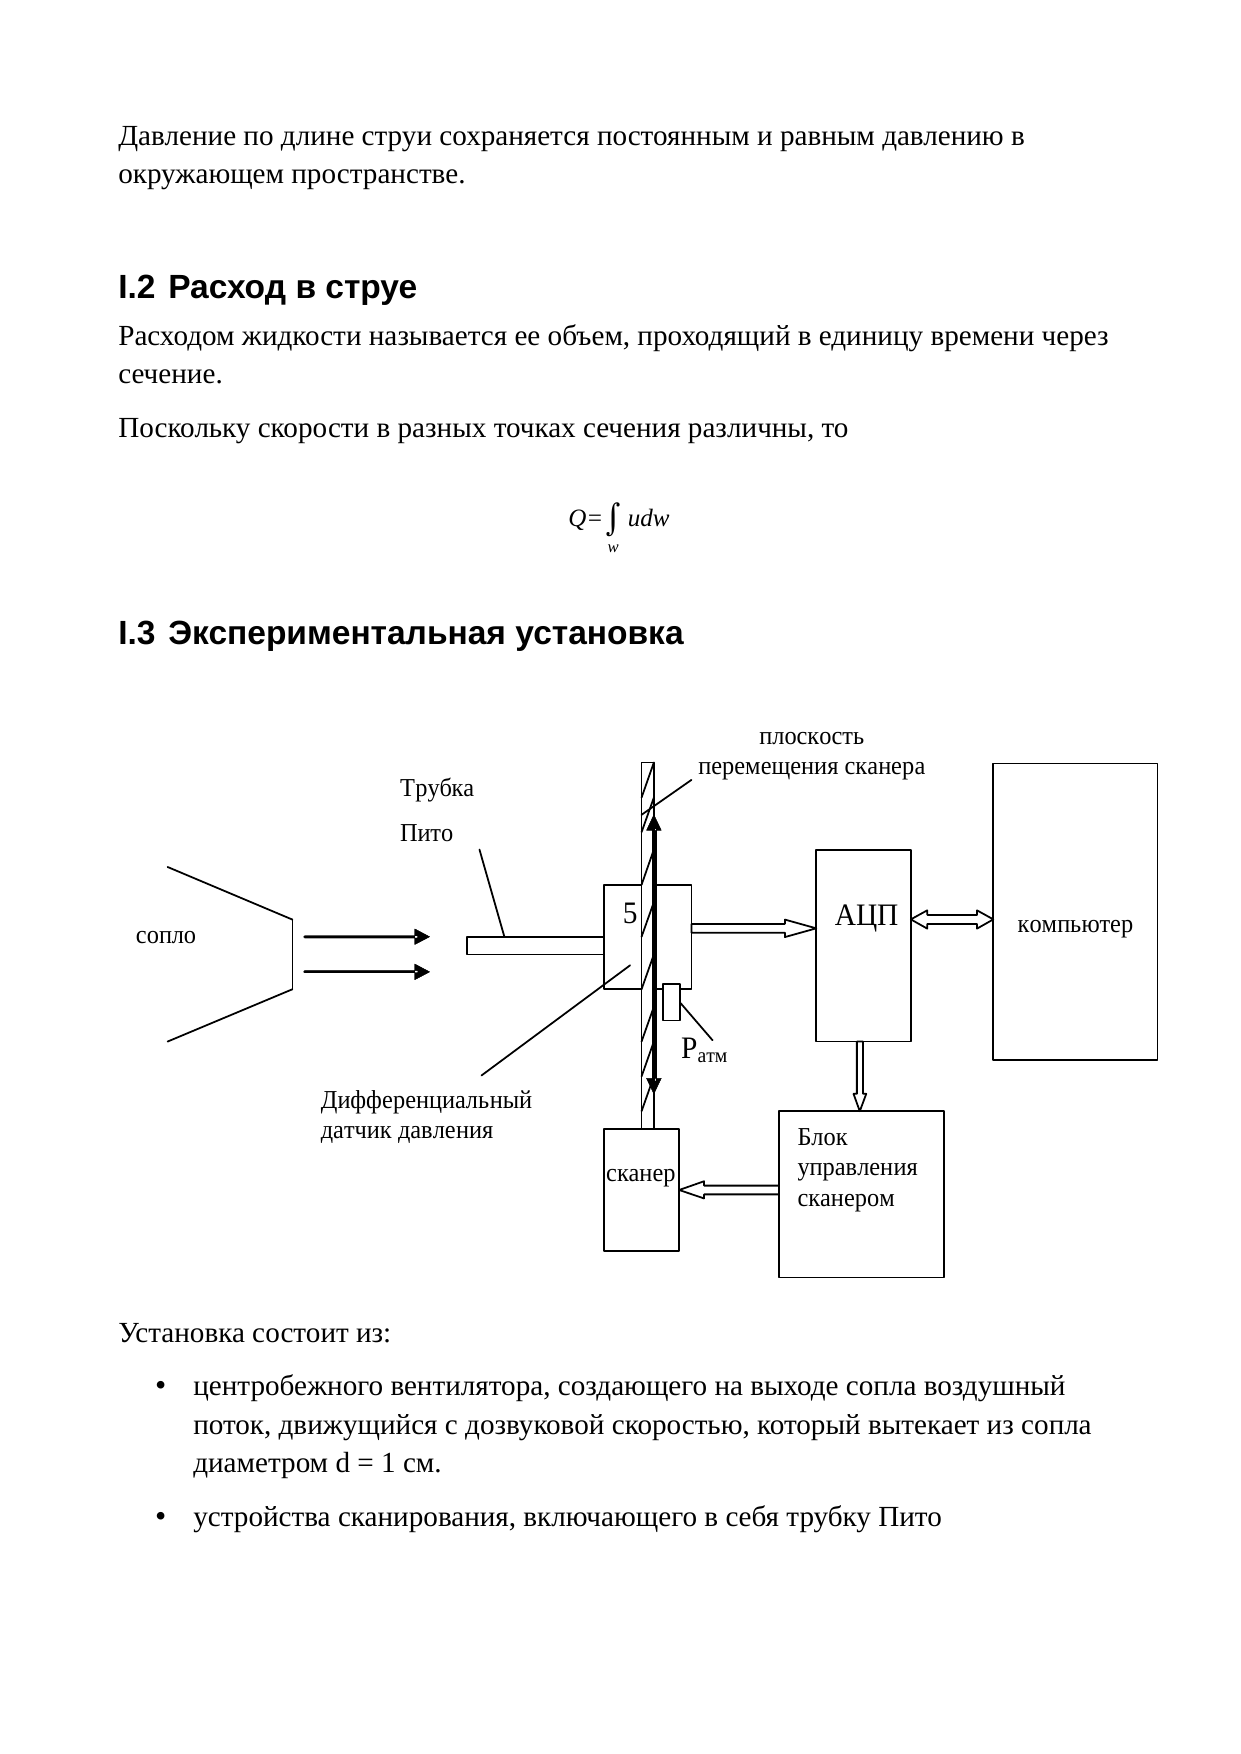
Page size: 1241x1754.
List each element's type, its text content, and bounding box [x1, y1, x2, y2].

subtitle Экспериментальная установка [118, 613, 1122, 651]
text Поскольку скорости в разных точках сечения различны, то [118, 410, 1122, 444]
subtitle Расход в струе [118, 267, 1122, 306]
list центробежного вентилятора, создающего на выходе сопла воздушный поток, движущийся с дозвуковой скоростью, который вытекает из сопла диаметром d = 1 см. [156, 1368, 1122, 1479]
text Расходом жидкости называется ее объем, проходящий в единицу времени через сечение. [118, 318, 1122, 390]
text Давление по длине струи сохраняется постоянным и равным давлению в окружающем пространстве. [118, 118, 1122, 190]
text Установка состоит из: [118, 1315, 1122, 1348]
list устройства сканирования, включающего в себя трубку Пито [156, 1499, 1122, 1533]
